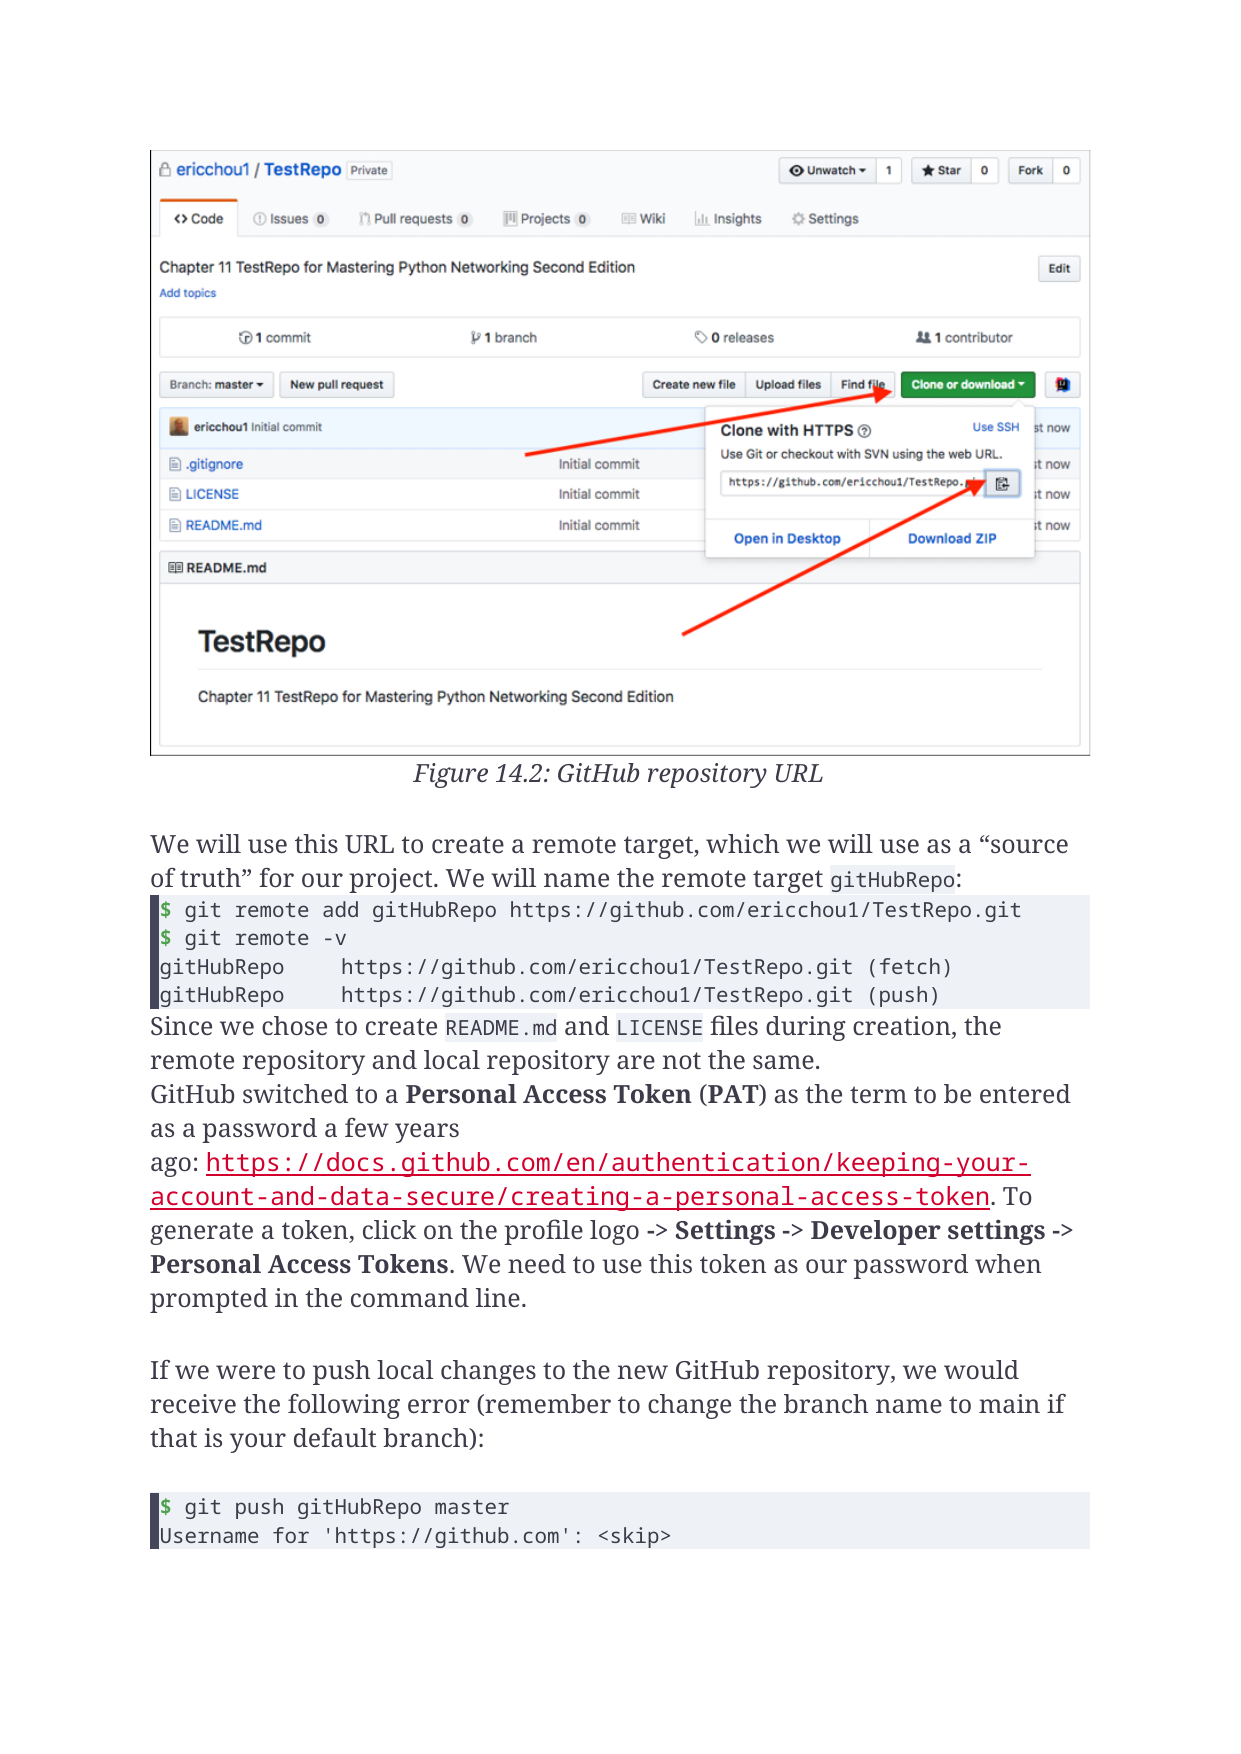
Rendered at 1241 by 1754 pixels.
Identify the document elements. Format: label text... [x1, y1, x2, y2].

text gitHubRepo https://github.com/ericchou1/TestRepo.git (push) [159, 980, 1090, 1009]
text Username for 'https://github.com': <skip> [159, 1521, 1090, 1549]
text We will use this URL to create a remote target, which we will use as a “source of truth” for our project. We will name the remote target gitHubRepo: [150, 827, 1090, 895]
text Since we chose to create README.md and LICENSE files during creation, the remote repository and local repository are not the same. [150, 1009, 1090, 1077]
text If we were to push local changes to the new GitHub repository, we would receive the following error (remember to change the branch name to main if that is your default branch): [150, 1353, 1090, 1455]
text $ git remote add gitHubRepo https://github.com/ericchou1/TestRepo.git [159, 895, 1090, 923]
text Figure 14.2: GitHub repository URL [150, 756, 1090, 789]
text GitHub switched to a Personal Access Token (PAT) as the term to be entered as a password a few years ago: https://docs.github.com/en/authentication/keeping-your-account-and-data-secure/creating-a-personal-access-token. To generate a token, click on the profile logo -> Settings -> Developer settings -> Personal Access Tokens. We need to use this token as our password when prompted in the command line. [150, 1077, 1090, 1315]
text $ git remote -v [159, 923, 1090, 952]
text $ git push gitHubRepo master [150, 1492, 1090, 1521]
text gitHubRepo https://github.com/ericchou1/TestRepo.git (fetch) [159, 952, 1090, 980]
